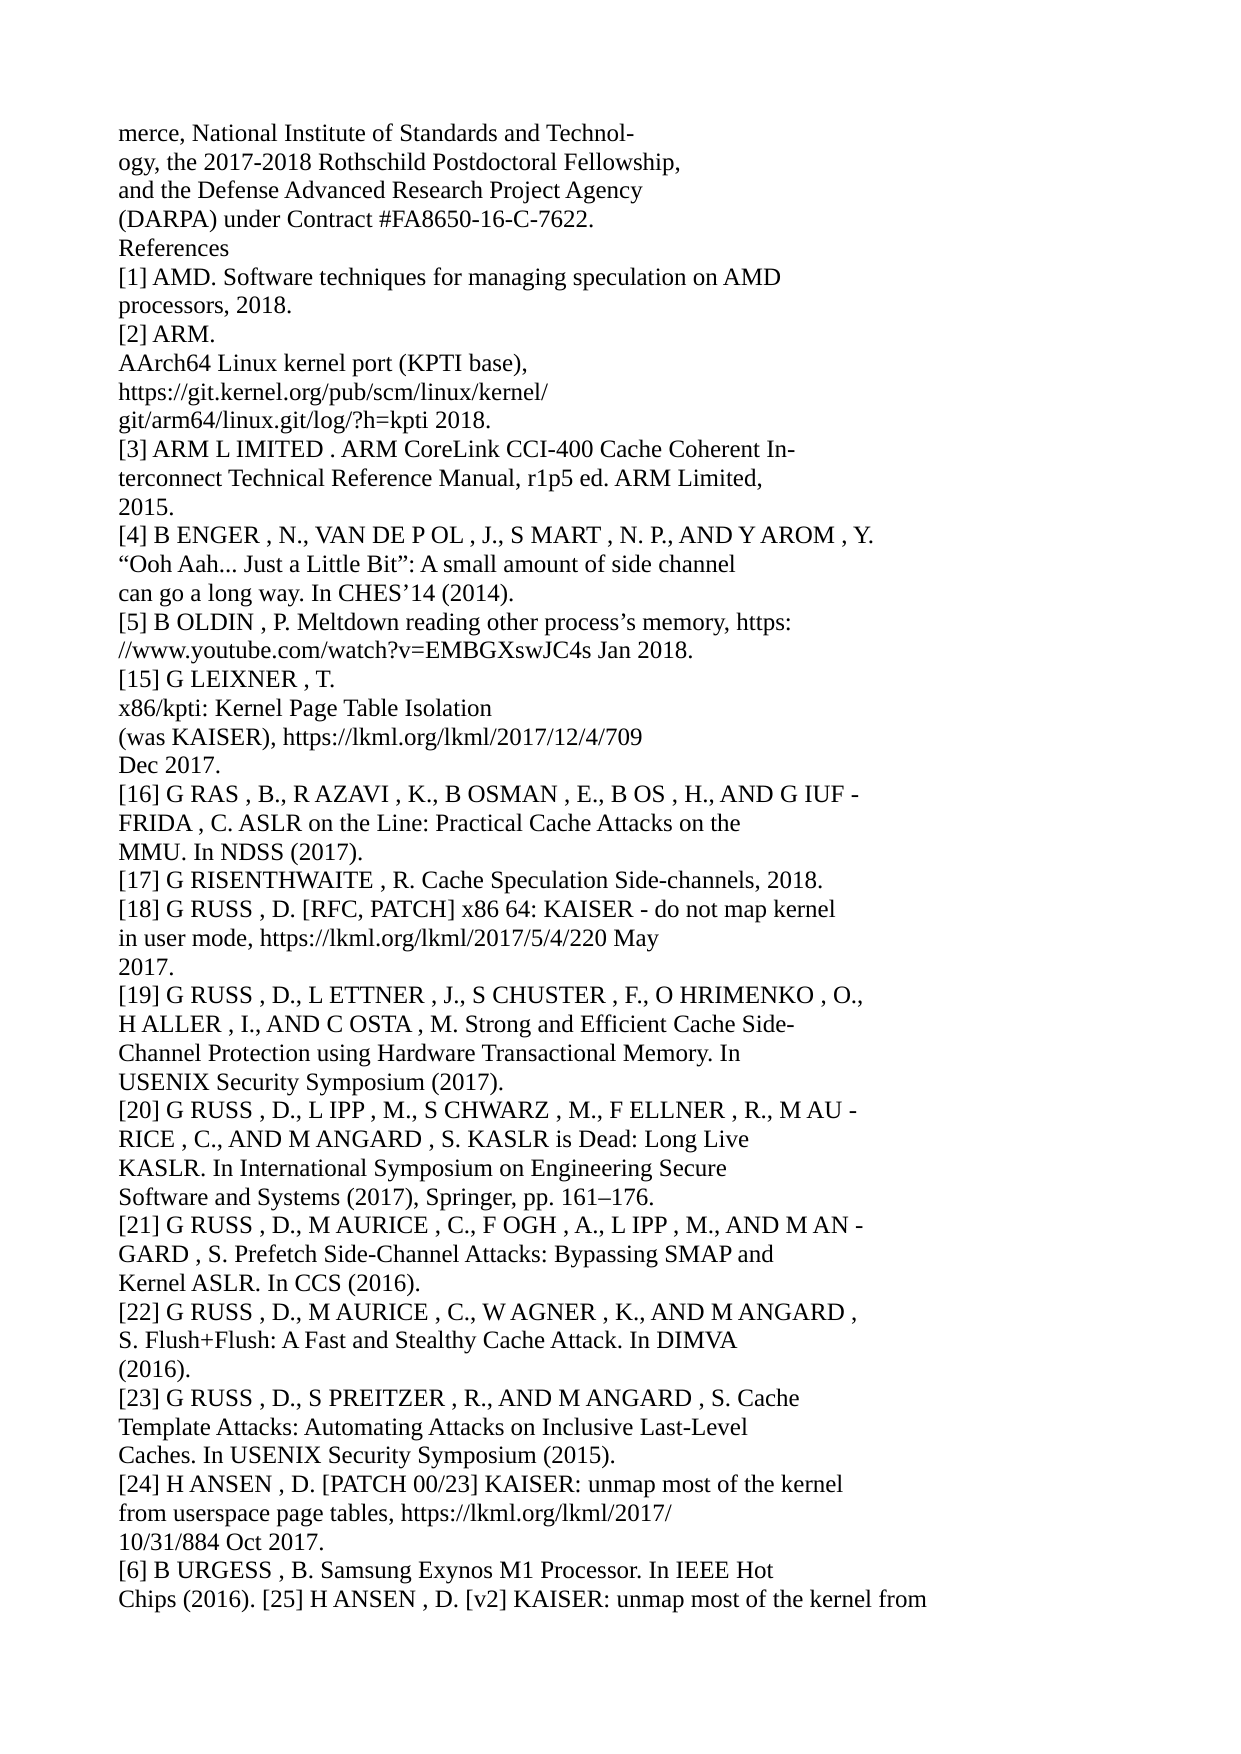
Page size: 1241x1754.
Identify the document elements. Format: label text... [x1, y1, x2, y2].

text Template Attacks: Automating Attacks on Inclusive Last-Level [118, 1412, 1122, 1441]
text can go a long way. In CHES’14 (2014). [118, 578, 1122, 607]
text [16] G RAS , B., R AZAVI , K., B OSMAN , E., B OS , H., AND G IUF - [118, 779, 1122, 808]
text [5] B OLDIN , P. Meltdown reading other process’s memory, https: [118, 607, 1122, 636]
text [17] G RISENTHWAITE , R. Cache Speculation Side-channels, 2018. [118, 866, 1122, 894]
text Caches. In USENIX Security Symposium (2015). [118, 1441, 1122, 1469]
text 2017. [118, 952, 1122, 981]
text [15] G LEIXNER , T. [118, 664, 1122, 693]
text Chips (2016). [25] H ANSEN , D. [v2] KAISER: unmap most of the kernel from [118, 1584, 1122, 1613]
text processors, 2018. [118, 291, 1122, 319]
text (DARPA) under Contract #FA8650-16-C-7622. [118, 204, 1122, 233]
text [20] G RUSS , D., L IPP , M., S CHWARZ , M., F ELLNER , R., M AU - [118, 1096, 1122, 1124]
text //www.youtube.com/watch?v=EMBGXswJC4s Jan 2018. [118, 636, 1122, 664]
text and the Defense Advanced Research Project Agency [118, 176, 1122, 204]
text KASLR. In International Symposium on Engineering Secure [118, 1153, 1122, 1182]
text RICE , C., AND M ANGARD , S. KASLR is Dead: Long Live [118, 1124, 1122, 1153]
text [19] G RUSS , D., L ETTNER , J., S CHUSTER , F., O HRIMENKO , O., [118, 981, 1122, 1009]
text x86/kpti: Kernel Page Table Isolation [118, 693, 1122, 722]
text Channel Protection using Hardware Transactional Memory. In [118, 1038, 1122, 1067]
text 2015. [118, 492, 1122, 521]
text [4] B ENGER , N., VAN DE P OL , J., S MART , N. P., AND Y AROM , Y. [118, 521, 1122, 549]
text GARD , S. Prefetch Side-Channel Attacks: Bypassing SMAP and [118, 1239, 1122, 1268]
text [18] G RUSS , D. [RFC, PATCH] x86 64: KAISER - do not map kernel [118, 894, 1122, 923]
text MMU. In NDSS (2017). [118, 837, 1122, 866]
text terconnect Technical Reference Manual, r1p5 ed. ARM Limited, [118, 463, 1122, 492]
text References [118, 233, 1122, 262]
text ogy, the 2017-2018 Rothschild Postdoctoral Fellowship, [118, 147, 1122, 176]
text [1] AMD. Software techniques for managing speculation on AMD [118, 262, 1122, 291]
text Kernel ASLR. In CCS (2016). [118, 1268, 1122, 1297]
text [3] ARM L IMITED . ARM CoreLink CCI-400 Cache Coherent In- [118, 434, 1122, 463]
text [22] G RUSS , D., M AURICE , C., W AGNER , K., AND M ANGARD , [118, 1297, 1122, 1326]
text FRIDA , C. ASLR on the Line: Practical Cache Attacks on the [118, 808, 1122, 837]
text [6] B URGESS , B. Samsung Exynos M1 Processor. In IEEE Hot [118, 1556, 1122, 1584]
text Software and Systems (2017), Springer, pp. 161–176. [118, 1182, 1122, 1211]
text (2016). [118, 1354, 1122, 1383]
text from userspace page tables, https://lkml.org/lkml/2017/ [118, 1498, 1122, 1527]
text git/arm64/linux.git/log/?h=kpti 2018. [118, 406, 1122, 434]
text [24] H ANSEN , D. [PATCH 00/23] KAISER: unmap most of the kernel [118, 1469, 1122, 1498]
text USENIX Security Symposium (2017). [118, 1067, 1122, 1096]
text “Ooh Aah... Just a Little Bit”: A small amount of side channel [118, 549, 1122, 578]
text (was KAISER), https://lkml.org/lkml/2017/12/4/709 [118, 722, 1122, 751]
text AArch64 Linux kernel port (KPTI base), [118, 348, 1122, 377]
text merce, National Institute of Standards and Technol- [118, 118, 1122, 147]
text Dec 2017. [118, 751, 1122, 779]
text [2] ARM. [118, 319, 1122, 348]
text H ALLER , I., AND C OSTA , M. Strong and Efficient Cache Side- [118, 1009, 1122, 1038]
text in user mode, https://lkml.org/lkml/2017/5/4/220 May [118, 923, 1122, 952]
text [21] G RUSS , D., M AURICE , C., F OGH , A., L IPP , M., AND M AN - [118, 1211, 1122, 1239]
text [23] G RUSS , D., S PREITZER , R., AND M ANGARD , S. Cache [118, 1383, 1122, 1412]
text https://git.kernel.org/pub/scm/linux/kernel/ [118, 377, 1122, 406]
text S. Flush+Flush: A Fast and Stealthy Cache Attack. In DIMVA [118, 1326, 1122, 1354]
text 10/31/884 Oct 2017. [118, 1527, 1122, 1556]
